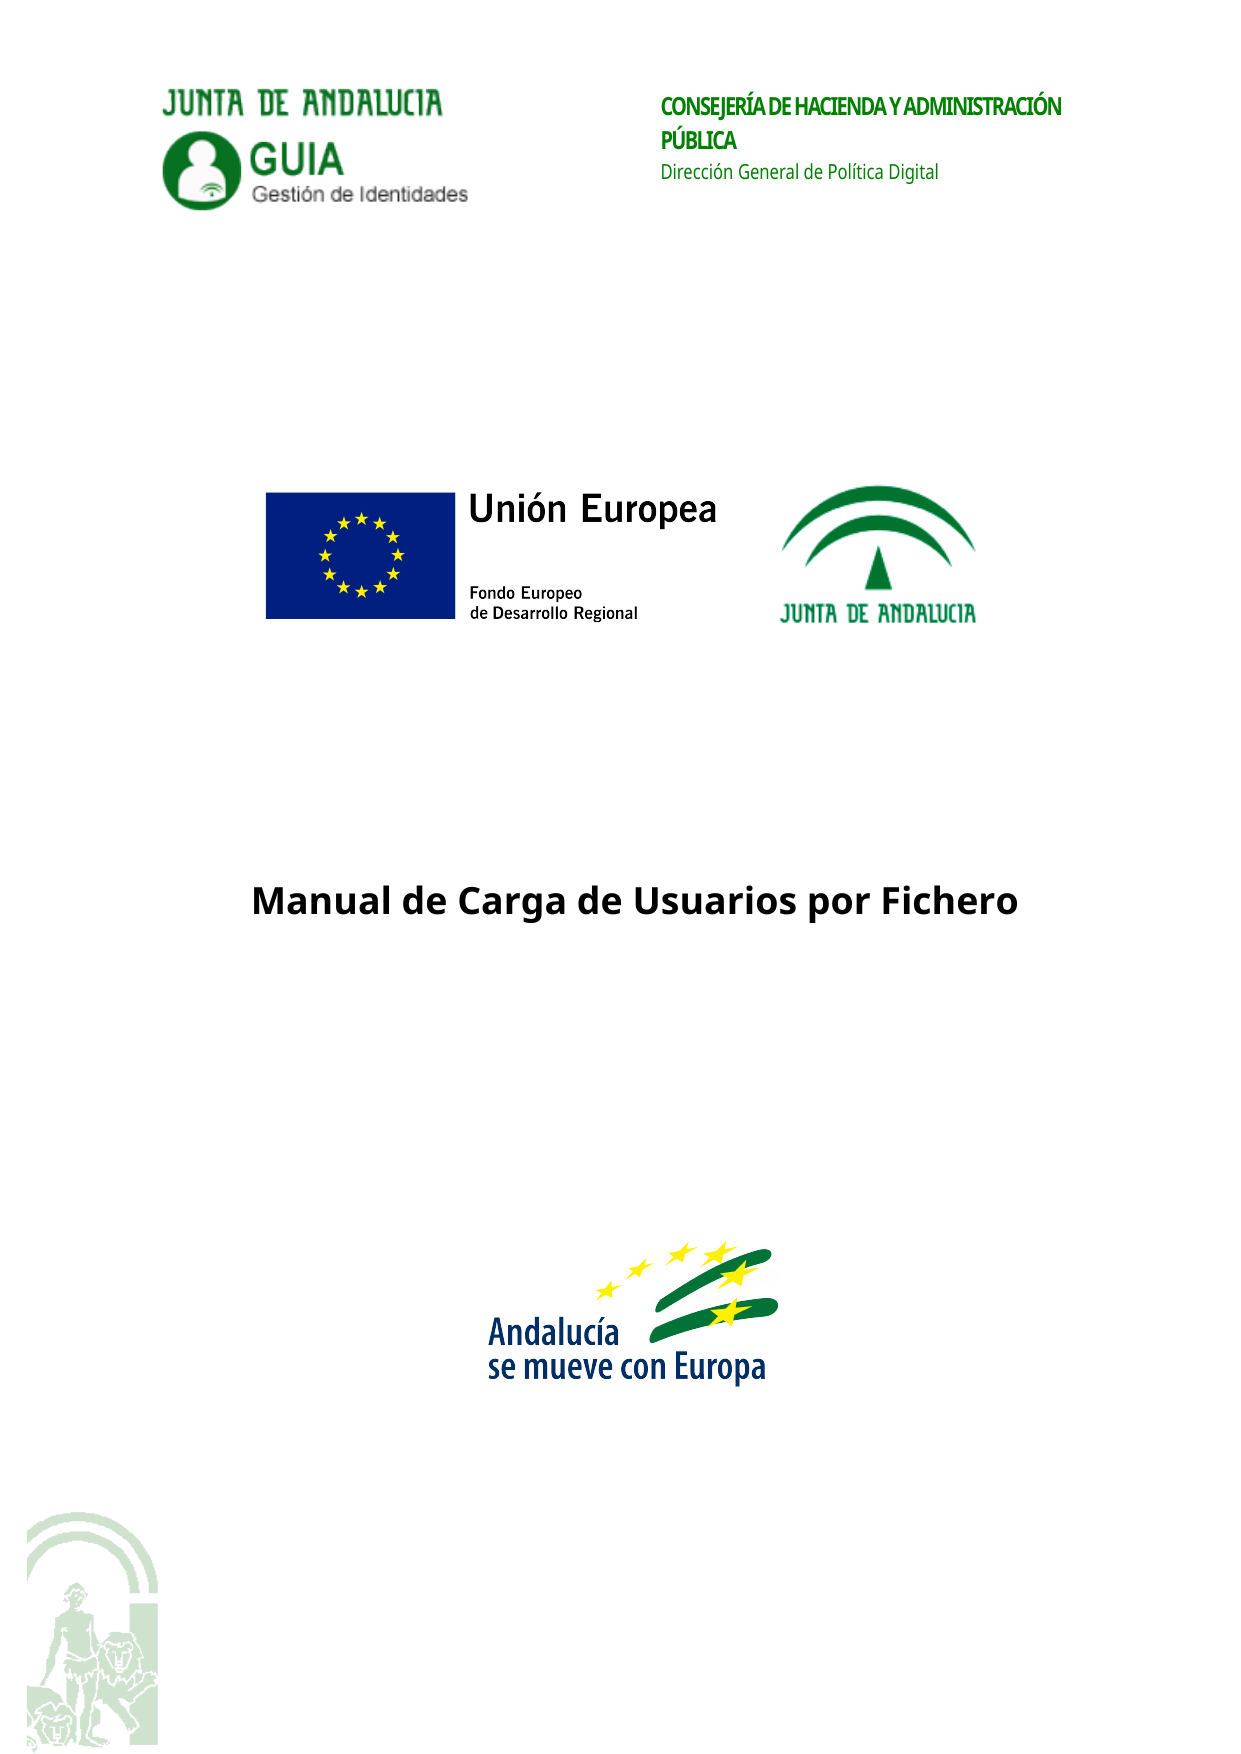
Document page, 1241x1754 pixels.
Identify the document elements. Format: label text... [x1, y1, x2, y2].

title Manual de Carga de Usuarios por Fichero [148, 874, 1122, 925]
picture [256, 488, 733, 626]
table_header [733, 664, 1027, 698]
picture [26, 1511, 159, 1753]
table_header [258, 626, 733, 698]
table_header [733, 426, 1027, 663]
picture [488, 1240, 782, 1387]
picture [759, 442, 996, 664]
table_header [258, 426, 733, 488]
picture [147, 82, 498, 225]
